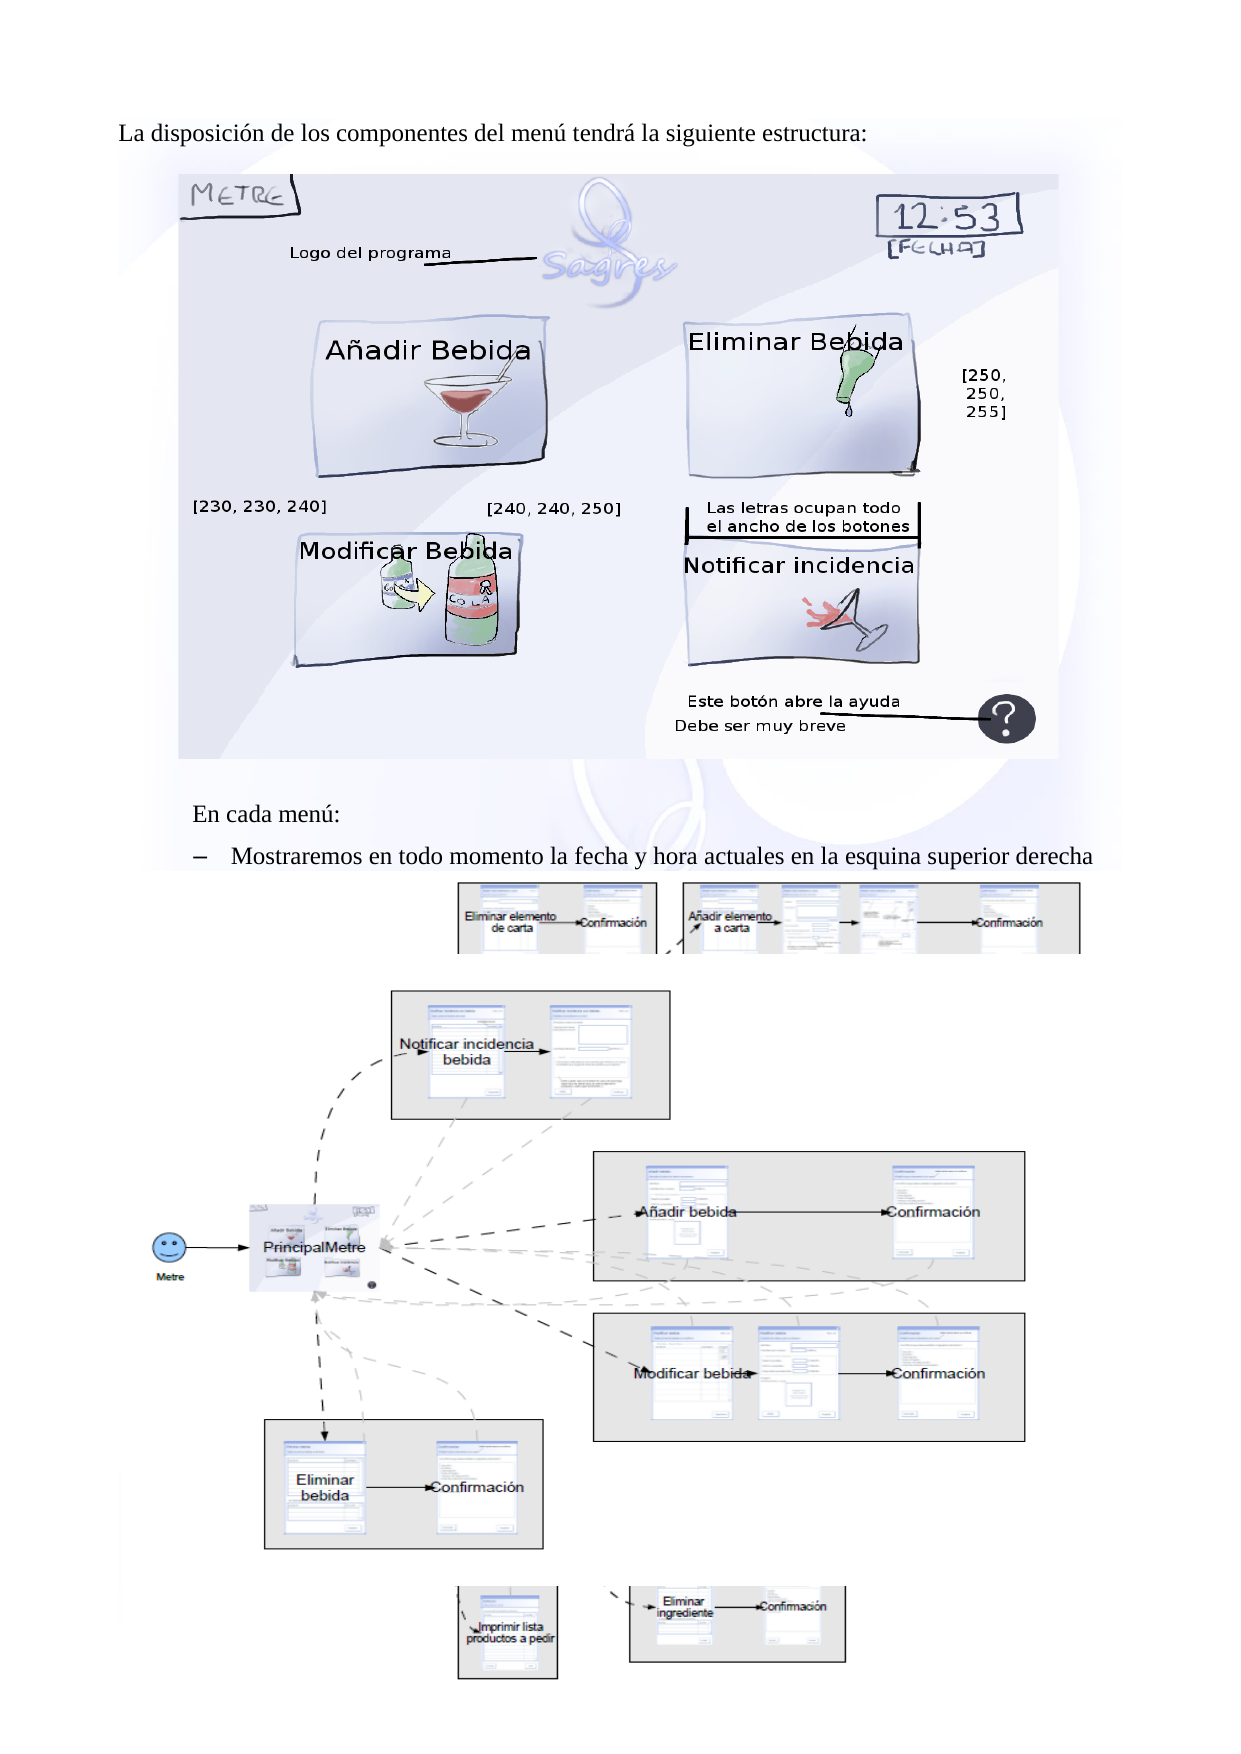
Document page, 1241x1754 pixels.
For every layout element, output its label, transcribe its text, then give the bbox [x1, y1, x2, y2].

picture [118, 828, 1122, 1636]
list Mostraremos en todo momento la fecha y hora actuales en la esquina superior derecha [193, 841, 1122, 869]
text En cada menú: [118, 799, 1122, 828]
text La disposición de los componentes del menú tendrá la siguiente estructura: [118, 118, 1122, 147]
picture [118, 147, 1122, 799]
